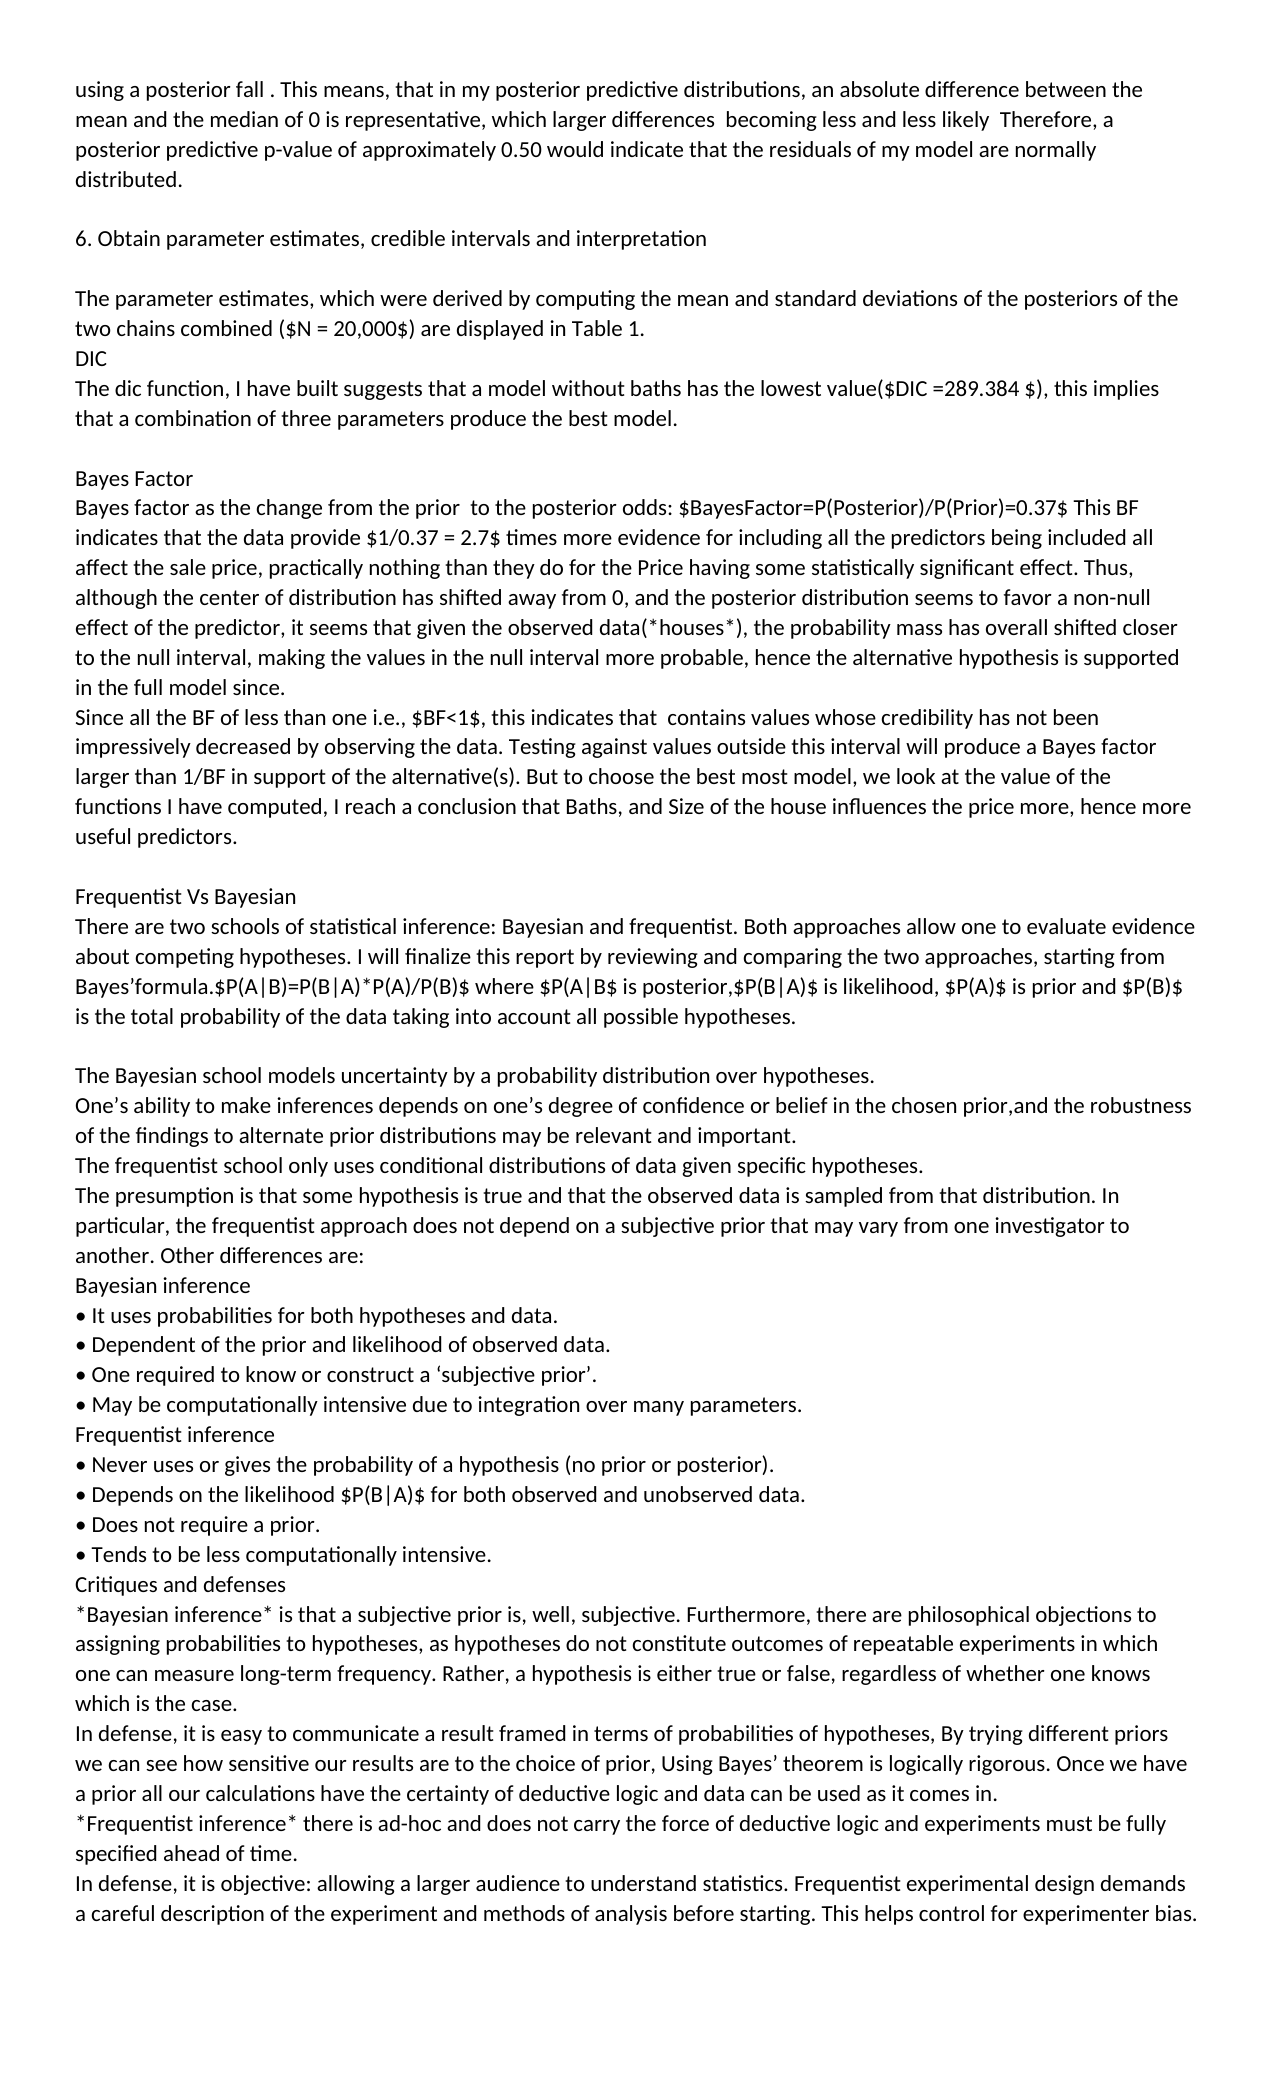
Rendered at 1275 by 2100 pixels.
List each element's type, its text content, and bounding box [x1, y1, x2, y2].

text The parameter estimates, which were derived by computing the mean and standard deviations of the posteriors of the two chains combined ($N = 20,000$) are displayed in Table 1. [75, 284, 1200, 342]
text • It uses probabilities for both hypotheses and data. [75, 1301, 1200, 1329]
text • Never uses or gives the probability of a hypothesis (no prior or posterior). [75, 1450, 1200, 1478]
text Bayesian inference [75, 1271, 1200, 1299]
text In defense, it is objective: allowing a larger audience to understand statistics. Frequentist experimental design demands a careful description of the experiment and methods of analysis before starting. This helps control for experimenter bias. [75, 1869, 1200, 1927]
text The frequentist school only uses conditional distributions of data given specific hypotheses. [75, 1151, 1200, 1179]
text There are two schools of statistical inference: Bayesian and frequentist. Both approaches allow one to evaluate evidence about competing hypotheses. I will finalize this report by reviewing and comparing the two approaches, starting from Bayes’formula.$P(A|B)=P(B|A)*P(A)/P(B)$ where $P(A|B$ is posterior,$P(B|A)$ is likelihood, $P(A)$ is prior and $P(B)$ is the total probability of the data taking into account all possible hypotheses. [75, 912, 1200, 1030]
text DIC [75, 344, 1200, 372]
text • Does not require a prior. [75, 1510, 1200, 1538]
text Bayes factor as the change from the prior to the posterior odds: $BayesFactor=P(Posterior)/P(Prior)=0.37$ This BF indicates that the data provide $1/0.37 = 2.7$ times more evidence for including all the predictors being included all affect the sale price, practically nothing than they do for the Price having some statistically significant effect. Thus, although the center of distribution has shifted away from 0, and the posterior distribution seems to favor a non-null effect of the predictor, it seems that given the observed data(*houses*), the probability mass has overall shifted closer to the null interval, making the values in the null interval more probable, hence the alternative hypothesis is supported in the full model since. [75, 493, 1200, 701]
text *Bayesian inference* is that a subjective prior is, well, subjective. Furthermore, there are philosophical objections to assigning probabilities to hypotheses, as hypotheses do not constitute outcomes of repeatable experiments in which one can measure long-term frequency. Rather, a hypothesis is either true or false, regardless of whether one knows which is the case. [75, 1600, 1200, 1717]
text In defense, it is easy to communicate a result framed in terms of probabilities of hypotheses, By trying different priors we can see how sensitive our results are to the choice of prior, Using Bayes’ theorem is logically rigorous. Once we have a prior all our calculations have the certainty of deductive logic and data can be used as it comes in. [75, 1719, 1200, 1807]
text Bayes Factor [75, 464, 1200, 492]
text • Depends on the likelihood $P(B|A)$ for both observed and unobserved data. [75, 1480, 1200, 1508]
text 6. Obtain parameter estimates, credible intervals and interpretation [75, 224, 1200, 252]
text *Frequentist inference* there is ad-hoc and does not carry the force of deductive logic and experiments must be fully specified ahead of time. [75, 1809, 1200, 1867]
text • Dependent of the prior and likelihood of observed data. [75, 1331, 1200, 1359]
text • One required to know or construct a ‘subjective prior’. [75, 1361, 1200, 1388]
text Since all the BF of less than one i.e., $BF<1$, this indicates that contains values whose credibility has not been impressively decreased by observing the data. Testing against values outside this interval will produce a Bayes factor larger than 1/BF in support of the alternative(s). But to choose the best most model, we look at the value of the functions I have computed, I reach a conclusion that Baths, and Size of the house influences the price more, hence more useful predictors. [75, 703, 1200, 850]
text Frequentist inference [75, 1420, 1200, 1448]
text • Tends to be less computationally intensive. [75, 1540, 1200, 1568]
text The Bayesian school models uncertainty by a probability distribution over hypotheses. [75, 1062, 1200, 1089]
text • May be computationally intensive due to integration over many parameters. [75, 1390, 1200, 1418]
text Frequentist Vs Bayesian [75, 882, 1200, 910]
text One’s ability to make inferences depends on one’s degree of confidence or belief in the chosen prior,and the robustness of the findings to alternate prior distributions may be relevant and important. [75, 1091, 1200, 1149]
text The dic function, I have built suggests that a model without baths has the lowest value($DIC =289.384 $), this implies that a combination of three parameters produce the best model. [75, 374, 1200, 432]
text Critiques and defenses [75, 1570, 1200, 1598]
text using a posterior fall . This means, that in my posterior predictive distributions, an absolute difference between the mean and the median of 0 is representative, which larger differences becoming less and less likely Therefore, a posterior predictive p-value of approximately 0.50 would indicate that the residuals of my model are normally distributed. [75, 75, 1200, 193]
text The presumption is that some hypothesis is true and that the observed data is sampled from that distribution. In particular, the frequentist approach does not depend on a subjective prior that may vary from one investigator to another. Other differences are: [75, 1181, 1200, 1269]
